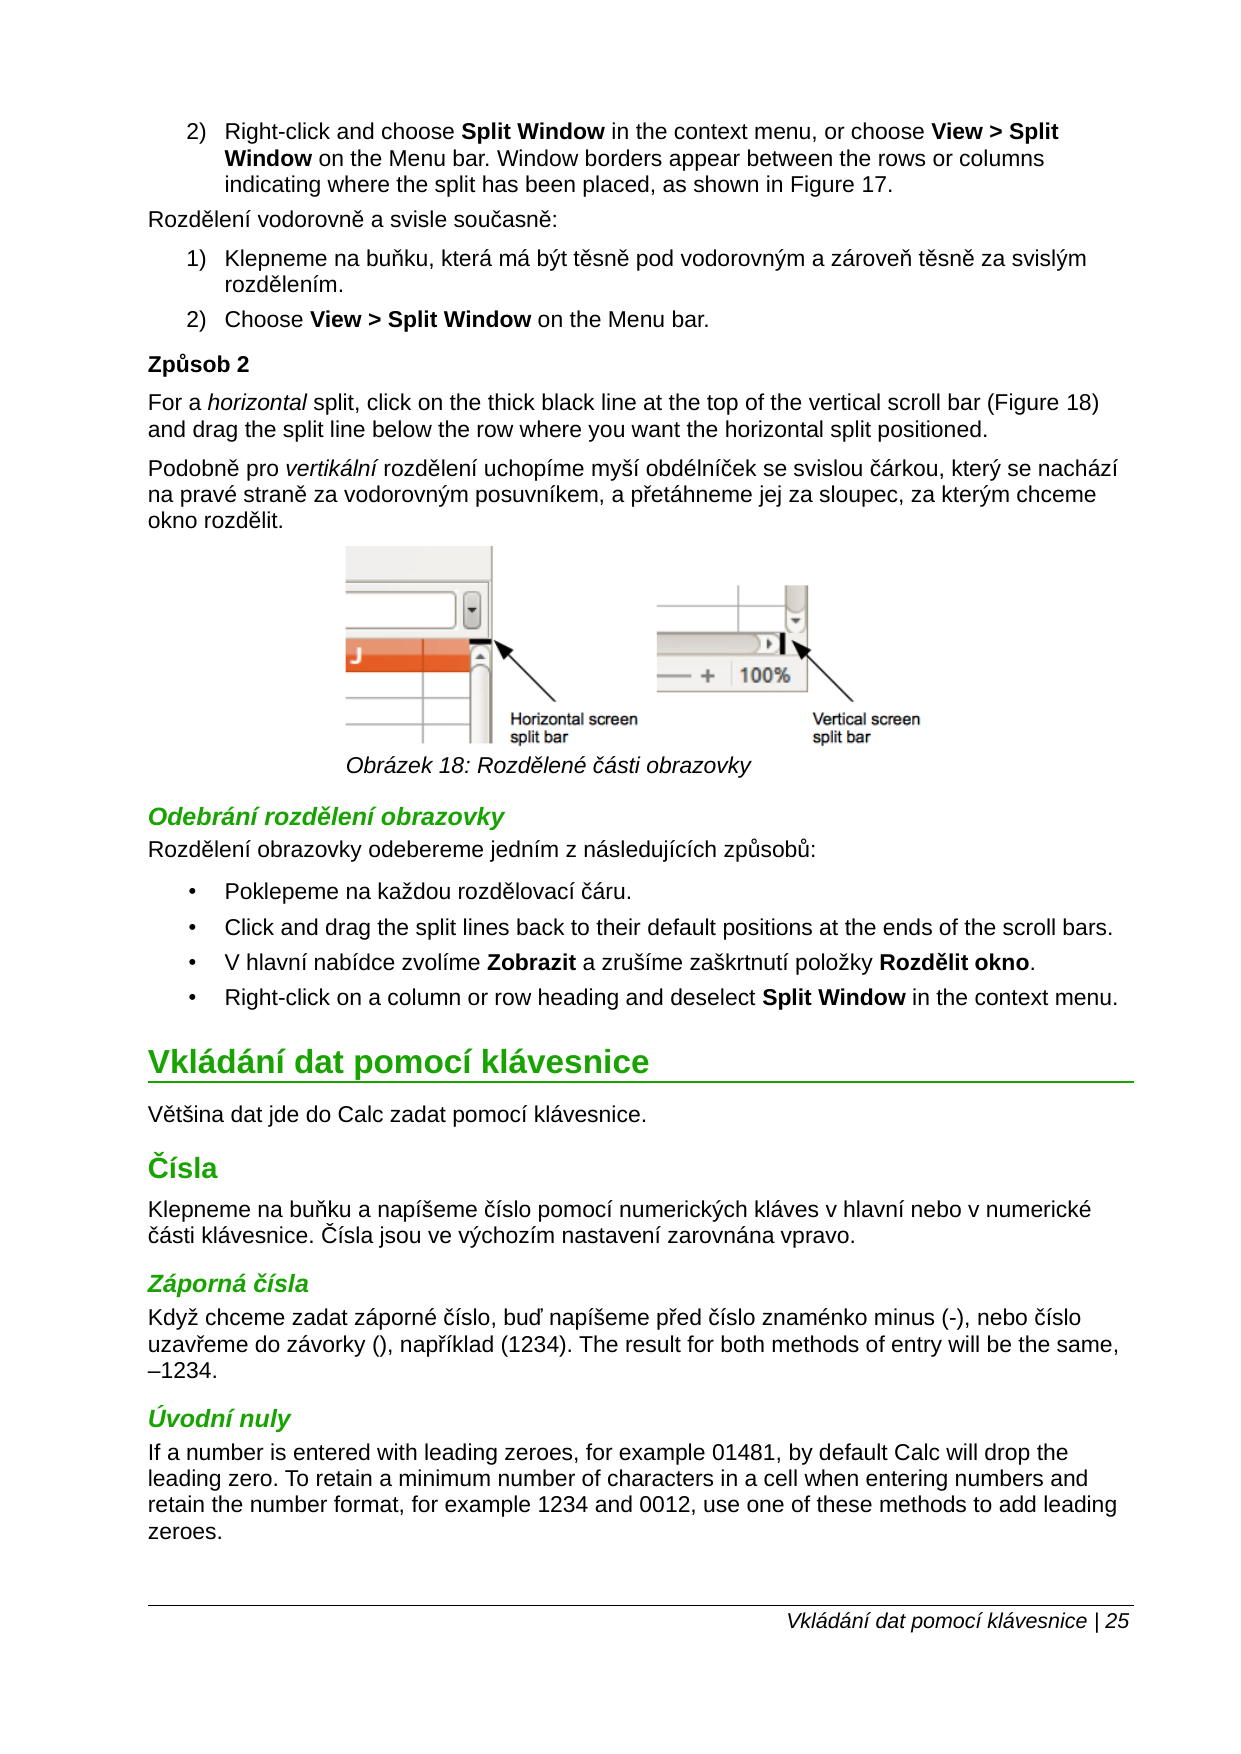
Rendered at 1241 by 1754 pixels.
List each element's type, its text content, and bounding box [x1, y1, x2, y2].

subtitle Úvodní nuly [148, 1404, 1134, 1433]
list Rozdělení vodorovně a svisle současně: [148, 206, 1134, 232]
list V hlavní nabídce zvolíme Zobrazit a zrušíme zaškrtnutí položky Rozdělit okno. [185, 946, 1134, 975]
subtitle Záporná čísla [148, 1269, 1134, 1298]
text Když chceme zadat záporné číslo, buď napíšeme před číslo znaménko minus (-), nebo číslo uzavřeme do závorky (), například (1234). The result for both methods of entry will be the same, –1234. [148, 1304, 1134, 1383]
text Podobně pro vertikální rozdělení uchopíme myší obdélníček se svislou čárkou, který se nachází na pravé straně za vodorovným posuvníkem, a přetáhneme jej za sloupec, za kterým chceme okno rozdělit. [148, 454, 1134, 533]
subtitle Čísla [148, 1151, 1134, 1184]
text If a number is entered with leading zeroes, for example 01481, by default Calc will drop the leading zero. To retain a minimum number of characters in a cell when entering numbers and retain the number format, for example 1234 and 0012, use one of these methods to add leading zeroes. [148, 1438, 1134, 1544]
list Right-click and choose Split Window in the context menu, or choose View > Split Window on the Menu bar. Window borders appear between the rows or columns indicating where the split has been placed, as shown in Figure 17. [207, 118, 1134, 197]
text Většina dat jde do Calc zadat pomocí klávesnice. [148, 1101, 1134, 1127]
list Click and drag the split lines back to their default positions at the ends of the scroll bars. [185, 911, 1134, 940]
text Způsob 2 [148, 351, 1134, 377]
text Klepneme na buňku a napíšeme číslo pomocí numerických kláves v hlavní nebo v numerické části klávesnice. Čísla jsou ve výchozím nastavení zarovnána vpravo. [148, 1196, 1134, 1249]
picture [345, 546, 937, 753]
text Obrázek 18: Rozdělené části obrazovky [346, 753, 936, 778]
subtitle Odebrání rozdělení obrazovky [148, 802, 1134, 831]
text For a horizontal split, click on the thick black line at the top of the vertical scroll bar (Figure 18) and drag the split line below the row where you want the horizontal split positioned. [148, 389, 1134, 442]
list Rozdělení obrazovky odebereme jedním z následujících způsobů: [148, 836, 1134, 863]
list Poklepeme na každou rozdělovací čáru. [185, 875, 1134, 904]
list Right-click on a column or row heading and deselect Split Window in the context menu. [185, 981, 1134, 1013]
list Klepneme na buňku, která má být těsně pod vodorovným a zároveň těsně za svislým rozdělením. [207, 245, 1134, 298]
subtitle Vkládání dat pomocí klávesnice [148, 1043, 1134, 1081]
list Choose View > Split Window on the Menu bar. [207, 306, 1134, 333]
